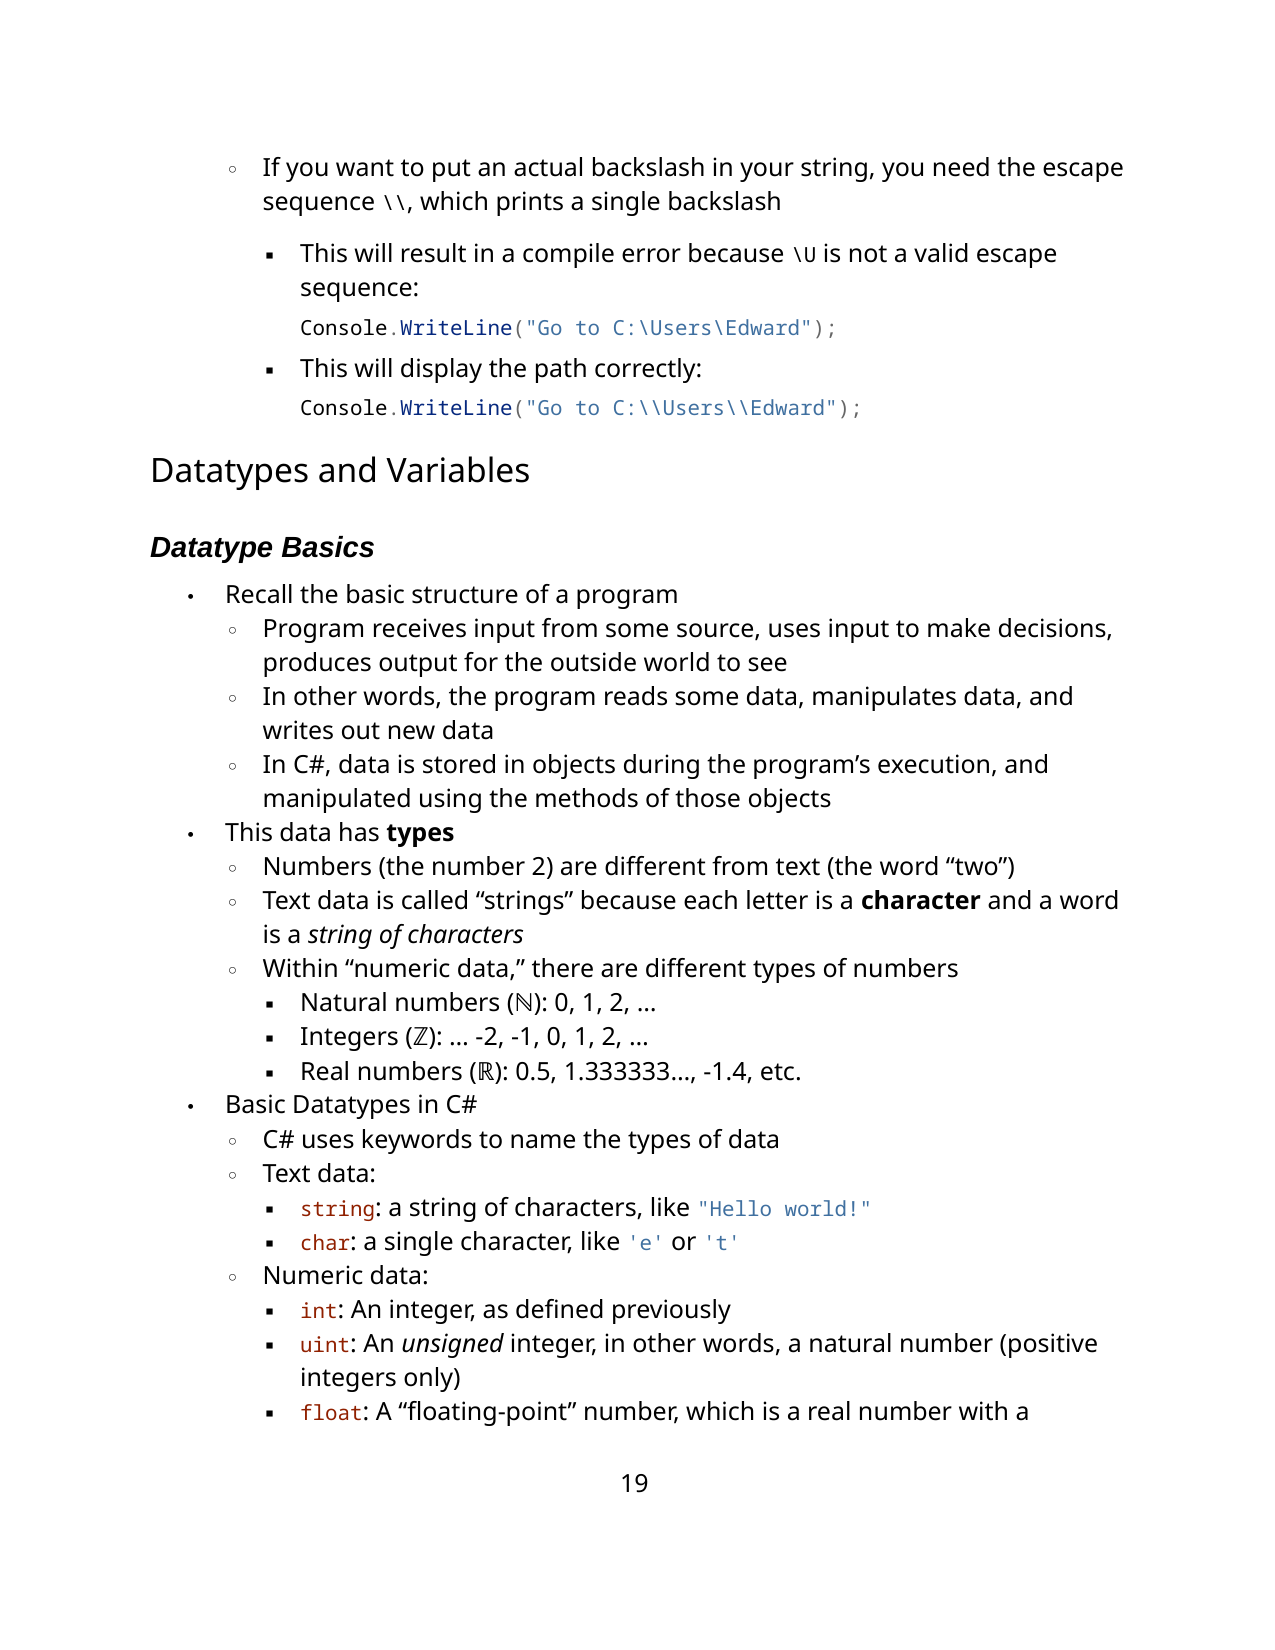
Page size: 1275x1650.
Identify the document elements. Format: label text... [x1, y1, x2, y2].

list In C#, data is stored in objects during the program’s execution, and manipulated using the methods of those objects [225, 747, 1125, 815]
list float: A “floating-point” number, which is a real number with a [262, 1394, 1125, 1428]
list If you want to put an actual backslash in your string, you need the escape sequence \\, which prints a single backslash [225, 150, 1125, 218]
list Basic Datatypes in C# [187, 1087, 1125, 1121]
list This will display the path correctly: [262, 351, 1125, 384]
list This data has types [187, 815, 1125, 849]
list Console.WriteLine("Go to C:\\Users\\Edward"); [262, 393, 1125, 422]
list int: An integer, as defined previously [262, 1292, 1125, 1326]
list Real numbers (ℝ): 0.5, 1.333333…, -1.4, etc. [262, 1053, 1125, 1087]
list Text data: [225, 1155, 1125, 1189]
list char: a single character, like 'e' or 't' [262, 1223, 1125, 1257]
list string: a string of characters, like "Hello world!" [262, 1189, 1125, 1223]
list Recall the basic structure of a program [187, 576, 1125, 610]
list Text data is called “strings” because each letter is a character and a word is a string of characters [225, 883, 1125, 951]
list Within “numeric data,” there are different types of numbers [225, 951, 1125, 985]
list Numeric data: [225, 1257, 1125, 1292]
list Natural numbers (ℕ): 0, 1, 2, … [262, 985, 1125, 1019]
subtitle Datatypes and Variables [150, 447, 1125, 493]
list Numbers (the number 2) are different from text (the word “two”) [225, 849, 1125, 883]
list uint: An unsigned integer, in other words, a natural number (positive integers only) [262, 1326, 1125, 1394]
list Console.WriteLine("Go to C:\Users\Edward"); [262, 313, 1125, 342]
list C# uses keywords to name the types of data [225, 1121, 1125, 1155]
subtitle Datatype Basics [150, 530, 1125, 564]
list This will result in a compile error because \U is not a valid escape sequence: [262, 236, 1125, 304]
list Integers (ℤ): … -2, -1, 0, 1, 2, … [262, 1019, 1125, 1053]
list In other words, the program reads some data, manipulates data, and writes out new data [225, 678, 1125, 747]
list Program receives input from some source, uses input to make decisions, produces output for the outside world to see [225, 610, 1125, 678]
